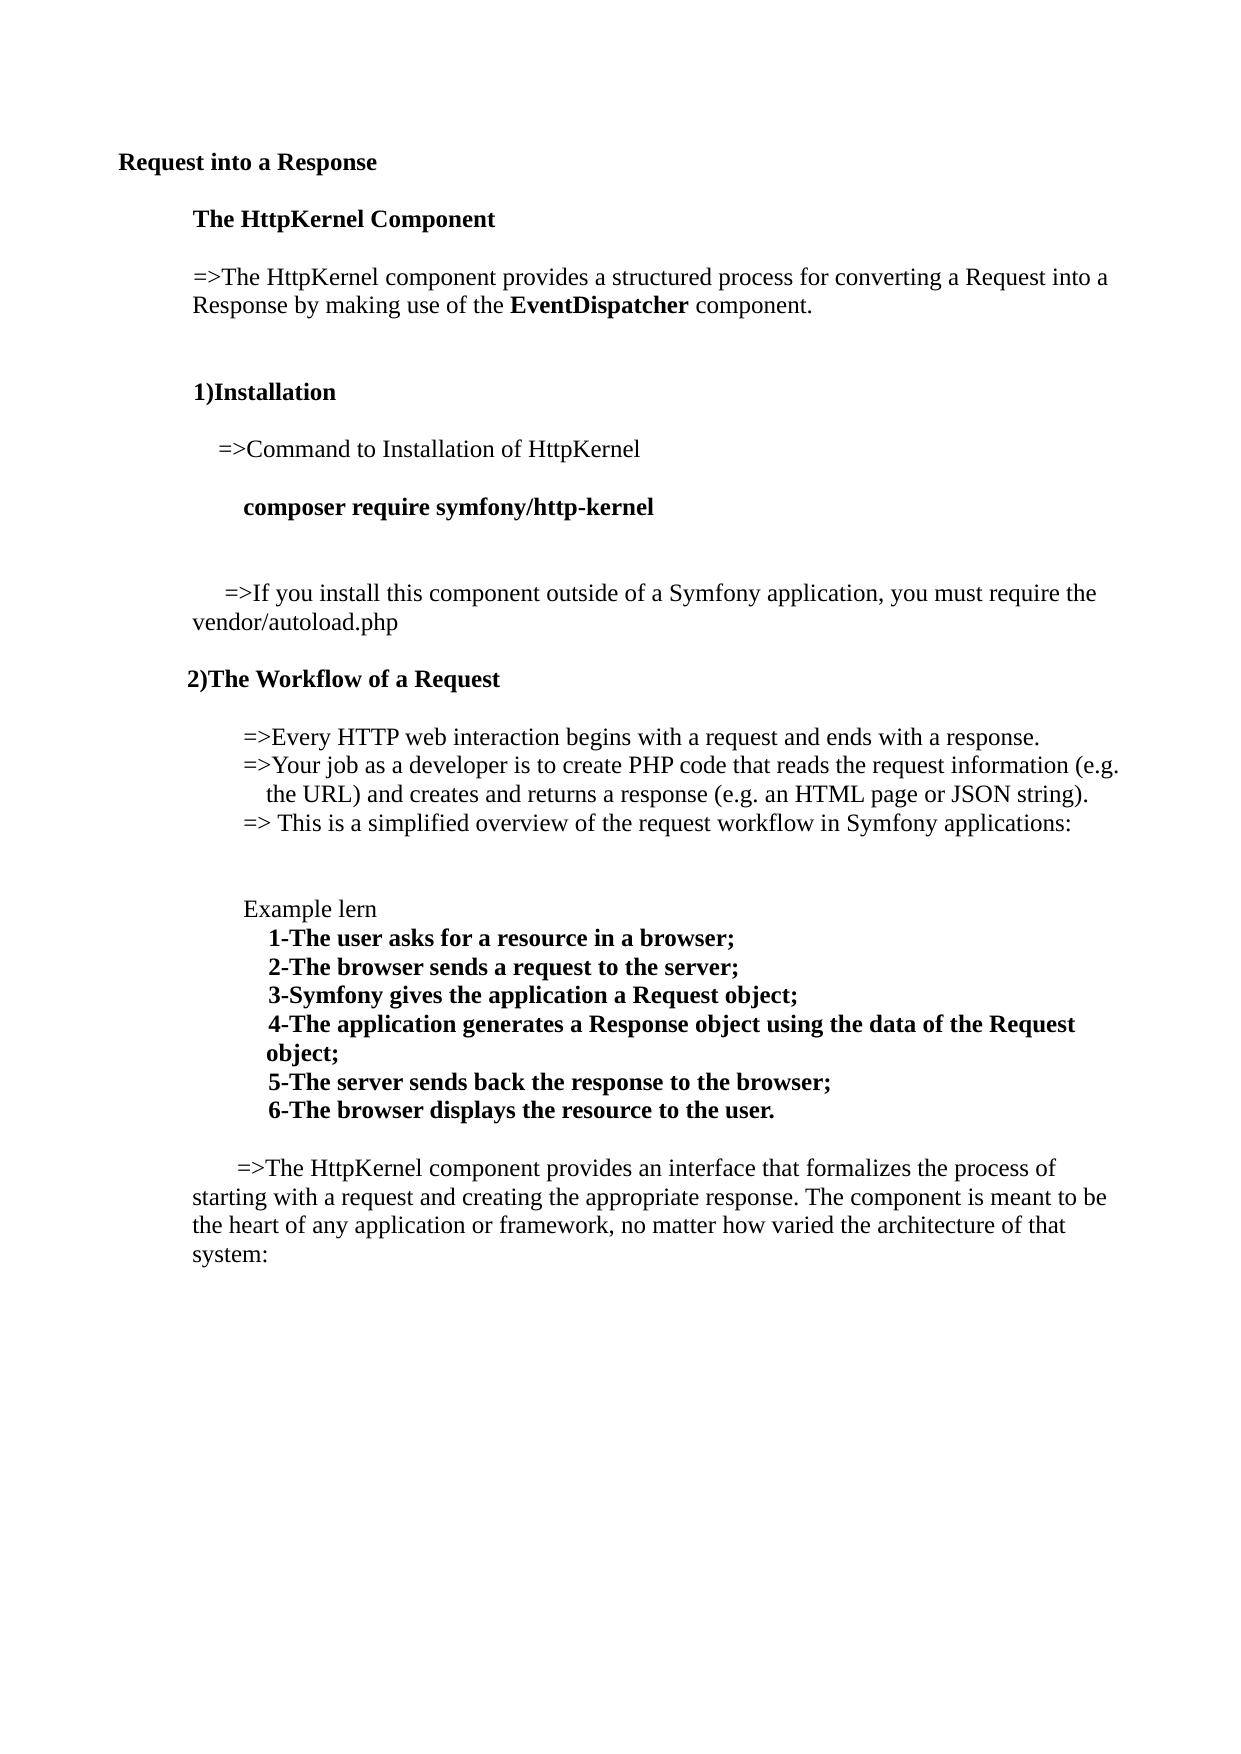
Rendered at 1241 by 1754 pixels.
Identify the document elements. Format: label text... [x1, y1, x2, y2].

text composer require symfony/http-kernel [118, 492, 1122, 521]
text =>The HttpKernel component provides an interface that formalizes the process of starting with a request and creating the appropriate response. The component is meant to be the heart of any application or framework, no matter how varied the architecture of that system: [118, 1153, 1122, 1268]
text =>Your job as a developer is to create PHP code that reads the request information (e.g. the URL) and creates and returns a response (e.g. an HTML page or JSON string). [118, 751, 1122, 808]
text 1-The user asks for a resource in a browser; [118, 923, 1122, 952]
text =>The HttpKernel component provides a structured process for converting a Request into a Response by making use of the EventDispatcher component. [118, 262, 1122, 319]
text 2)The Workflow of a Request [118, 664, 1122, 693]
text 1)Installation [118, 377, 1122, 406]
text 2-The browser sends a request to the server; [118, 952, 1122, 981]
text 6-The browser displays the resource to the user. [118, 1096, 1122, 1124]
text The HttpKernel Component [118, 204, 1122, 233]
text 4-The application generates a Response object using the data of the Request object; [118, 1009, 1122, 1067]
text => This is a simplified overview of the request workflow in Symfony applications: [118, 808, 1122, 837]
text Request into a Response [118, 147, 1122, 176]
text Example lern [118, 894, 1122, 923]
text =>Every HTTP web interaction begins with a request and ends with a response. [118, 722, 1122, 751]
text =>If you install this component outside of a Symfony application, you must require the vendor/autoload.php [118, 578, 1122, 636]
text 5-The server sends back the response to the browser; [118, 1067, 1122, 1096]
text =>Command to Installation of HttpKernel [118, 434, 1122, 463]
text 3-Symfony gives the application a Request object; [118, 981, 1122, 1009]
